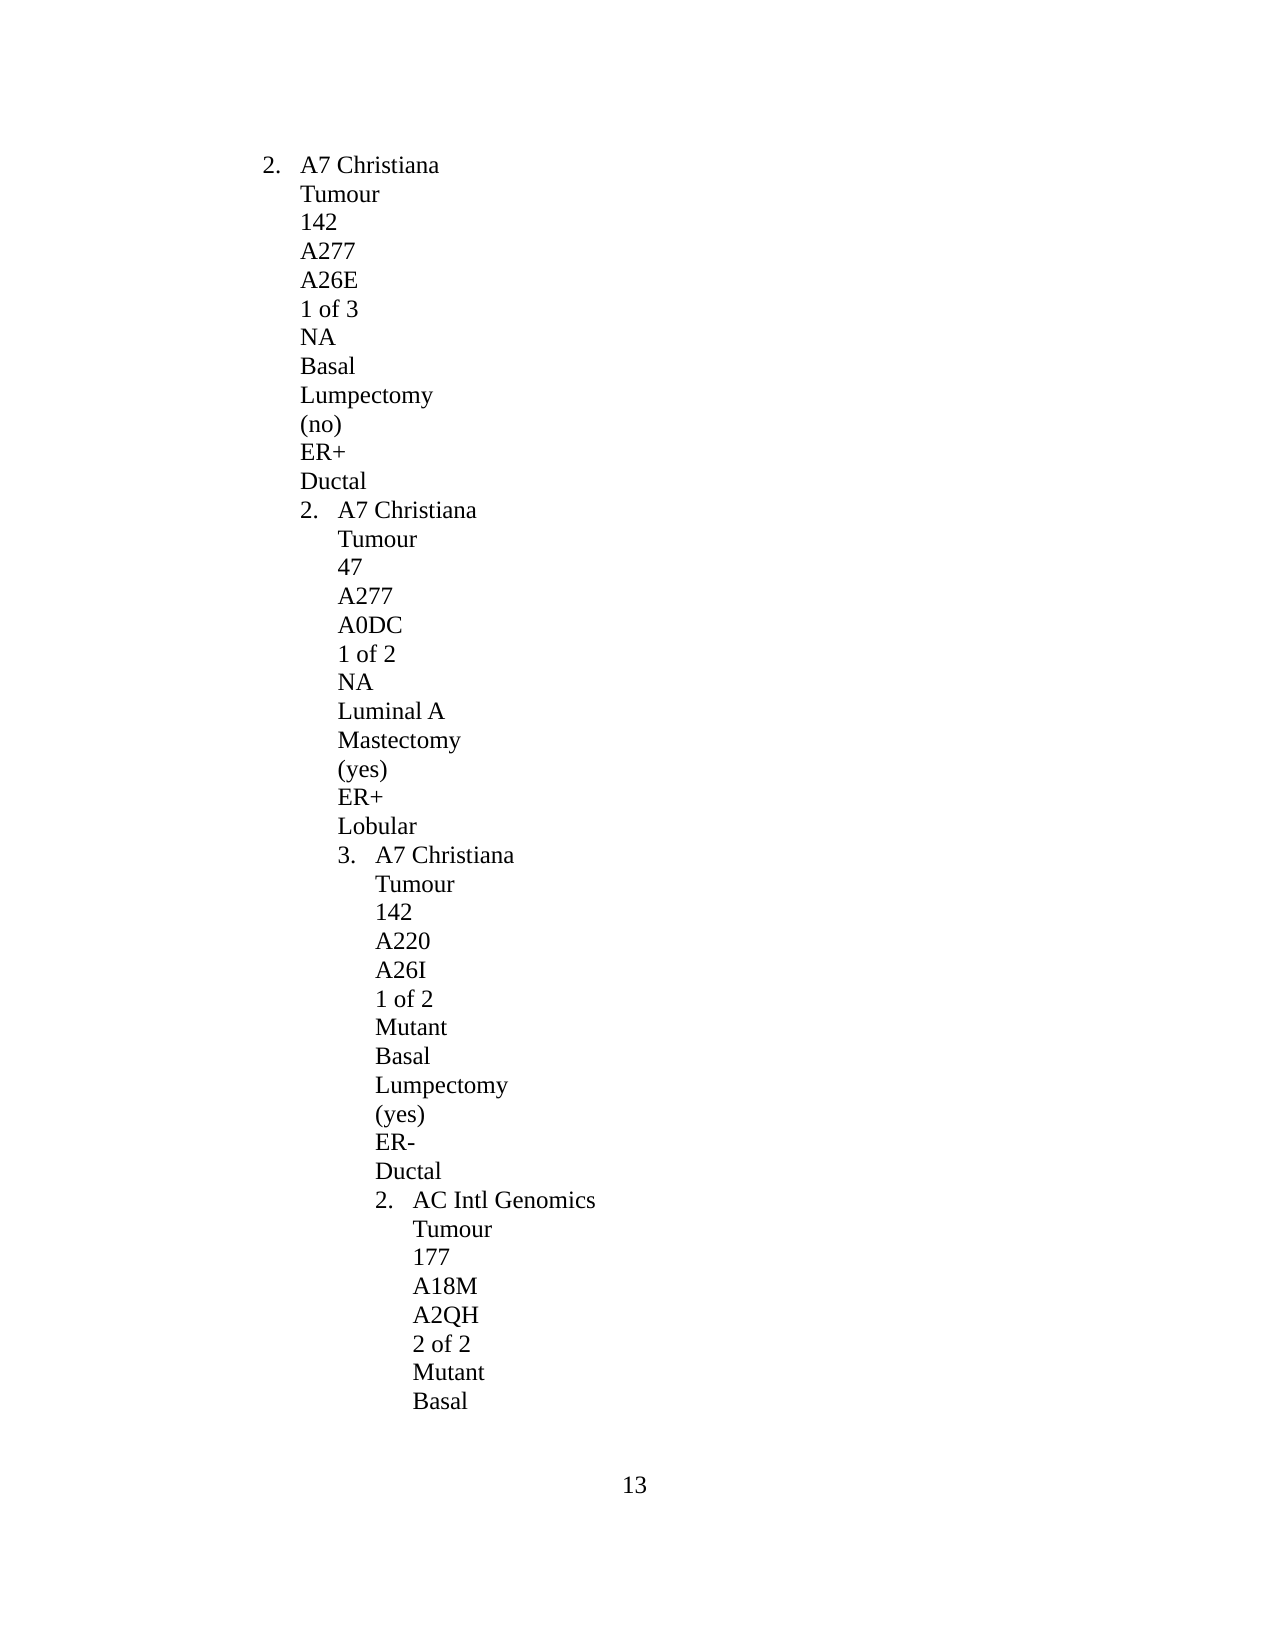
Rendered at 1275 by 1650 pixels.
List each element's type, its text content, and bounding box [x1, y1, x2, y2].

list Lobular [300, 811, 1125, 840]
list Luminal A [300, 696, 1125, 725]
list NA [300, 667, 1125, 696]
list 47 [300, 552, 1125, 581]
list 1 of 2 [337, 984, 1125, 1012]
list Tumour [262, 179, 1125, 207]
list A2QH [375, 1300, 1125, 1329]
list Mutant [375, 1357, 1125, 1386]
list Basal [375, 1386, 1125, 1415]
list NA [262, 322, 1125, 351]
list Lumpectomy [262, 380, 1125, 409]
list 142 [262, 207, 1125, 236]
list A0DC [300, 610, 1125, 639]
list A26I [337, 955, 1125, 984]
list Tumour [337, 869, 1125, 897]
list Mutant [337, 1012, 1125, 1041]
list Basal [262, 351, 1125, 380]
list 177 [375, 1242, 1125, 1271]
list A7 Christiana [337, 840, 1125, 869]
list Basal [337, 1041, 1125, 1070]
list Mastectomy [300, 725, 1125, 754]
list Tumour [300, 524, 1125, 552]
list (yes) [337, 1099, 1125, 1127]
list 142 [337, 897, 1125, 926]
list A220 [337, 926, 1125, 955]
list A7 Christiana [262, 150, 1125, 179]
list (no) [262, 409, 1125, 437]
list A26E [262, 265, 1125, 294]
list ER+ [262, 437, 1125, 466]
list AC Intl Genomics [375, 1185, 1125, 1214]
list (yes) [300, 754, 1125, 782]
list A277 [300, 581, 1125, 610]
list Lumpectomy [337, 1070, 1125, 1099]
list 1 of 2 [300, 639, 1125, 667]
list 2 of 2 [375, 1329, 1125, 1357]
list Ductal [337, 1156, 1125, 1185]
list Ductal [262, 466, 1125, 495]
list ER- [337, 1127, 1125, 1156]
list ER+ [300, 782, 1125, 811]
list Tumour [375, 1214, 1125, 1242]
list 1 of 3 [262, 294, 1125, 322]
list A7 Christiana [300, 495, 1125, 524]
list A277 [262, 236, 1125, 265]
list A18M [375, 1271, 1125, 1300]
